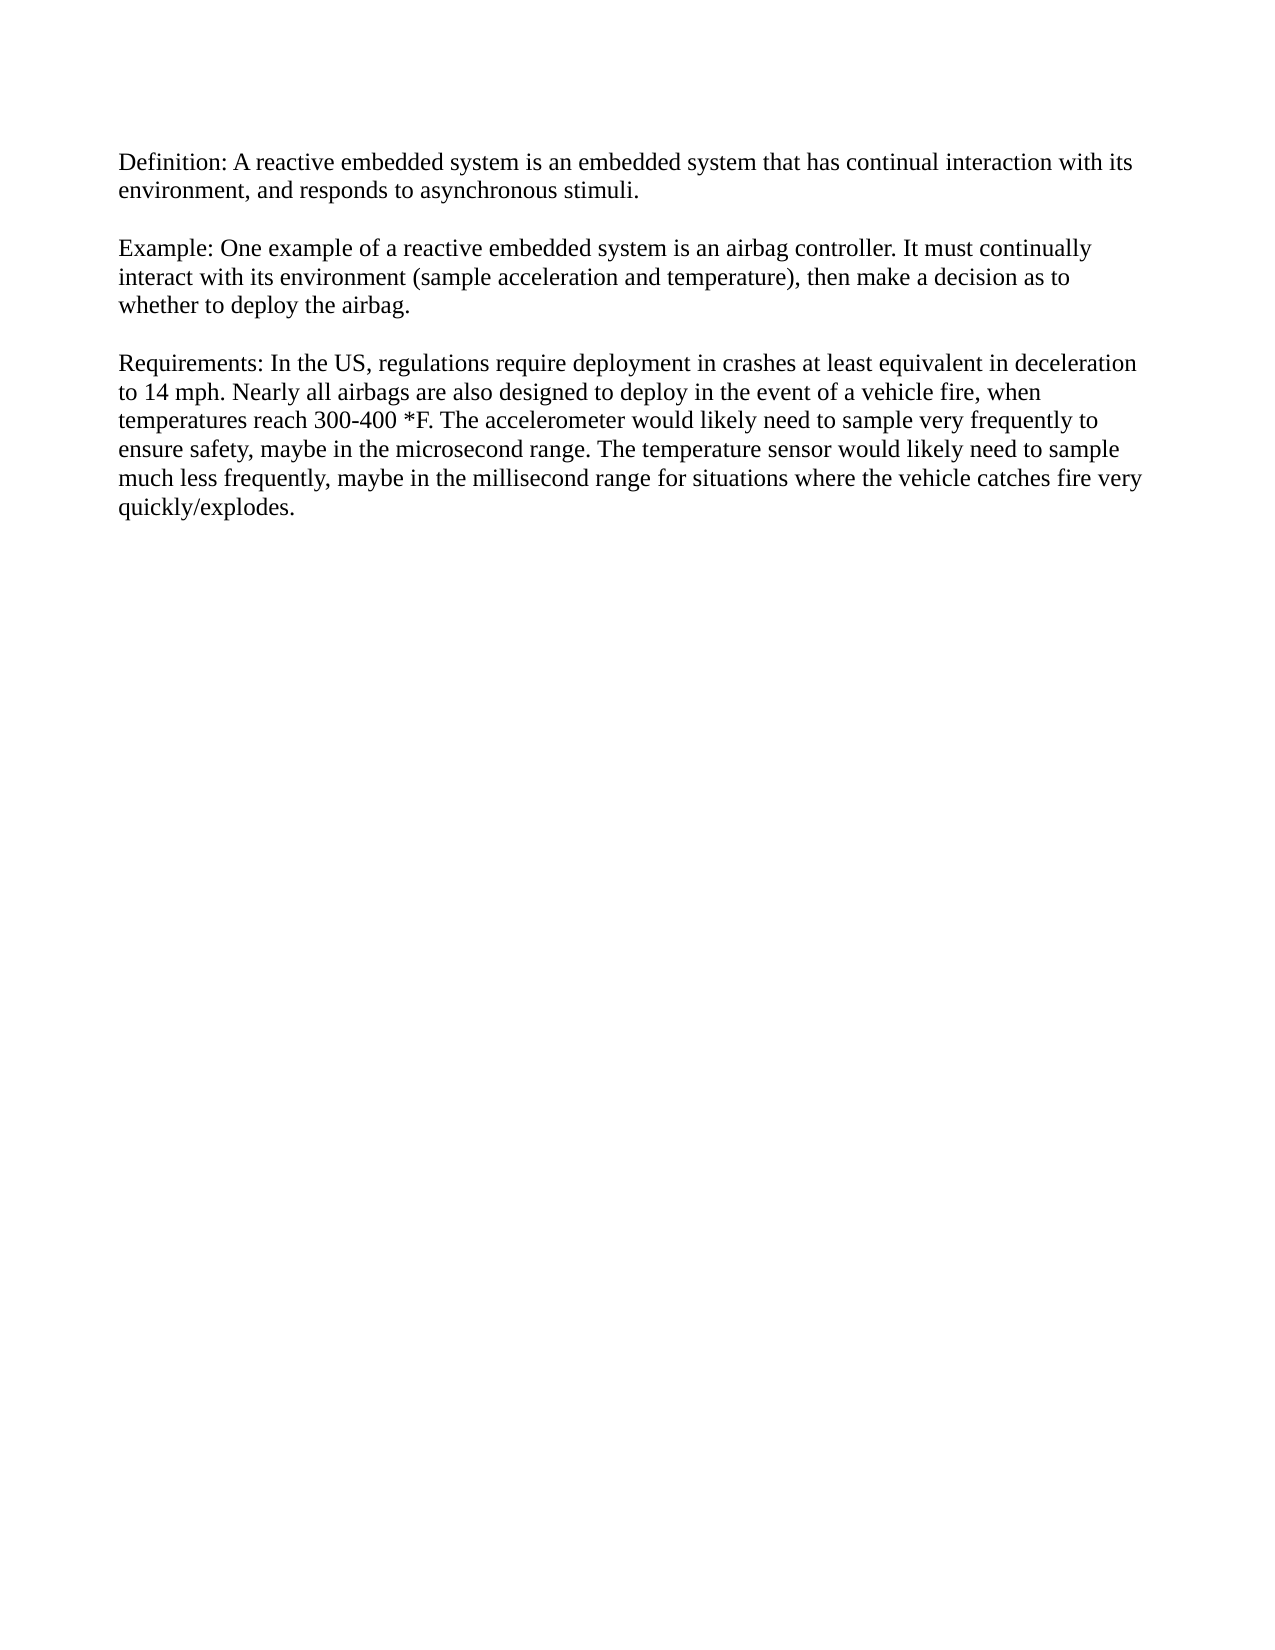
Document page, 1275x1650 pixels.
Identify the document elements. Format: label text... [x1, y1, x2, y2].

text Definition: A reactive embedded system is an embedded system that has continual interaction with its environment, and responds to asynchronous stimuli. [118, 147, 1157, 233]
text Requirements: In the US, regulations require deployment in crashes at least equivalent in deceleration to 14 mph. Nearly all airbags are also designed to deploy in the event of a vehicle fire, when temperatures reach 300-400 *F. The accelerometer would likely need to sample very frequently to ensure safety, maybe in the microsecond range. The temperature sensor would likely need to sample much less frequently, maybe in the millisecond range for situations where the vehicle catches fire very quickly/explodes. [118, 348, 1157, 521]
text Example: One example of a reactive embedded system is an airbag controller. It must continually interact with its environment (sample acceleration and temperature), then make a decision as to whether to deploy the airbag. [118, 233, 1157, 319]
